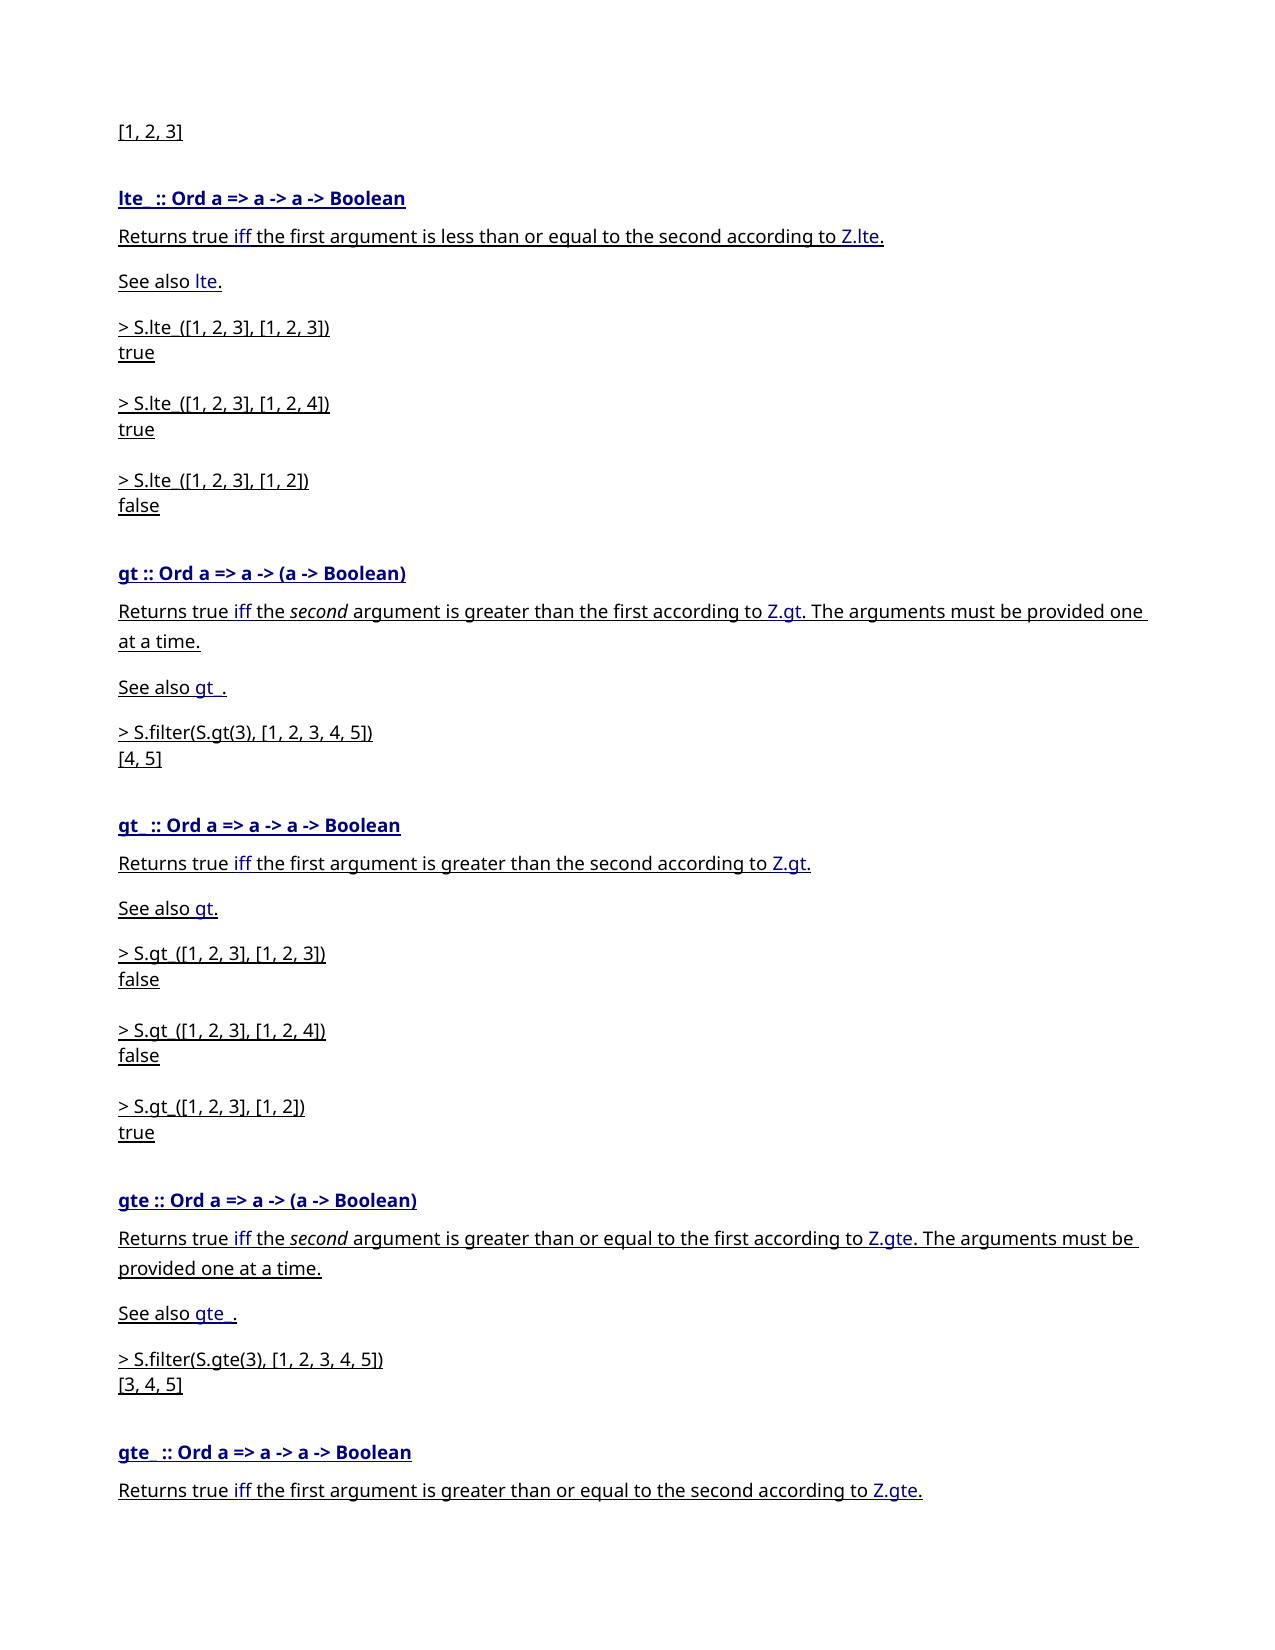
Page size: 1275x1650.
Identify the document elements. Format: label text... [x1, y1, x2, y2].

subtitle gt_ :: Ord a => a -⁠> a -⁠> Boolean [118, 812, 1157, 838]
text true [118, 339, 1157, 365]
text false [118, 493, 1157, 518]
text false [118, 966, 1157, 992]
text > S.gt_([1, 2, 3], [1, 2, 4]) [118, 1017, 1157, 1043]
text Returns true iff the second argument is greater than the first according to Z.gt. The arguments must be provided one at a time. [118, 598, 1157, 654]
text Returns true iff the first argument is greater than or equal to the second according to Z.gte. [118, 1477, 1157, 1502]
subtitle lte_ :: Ord a => a -⁠> a -⁠> Boolean [118, 186, 1157, 211]
subtitle gte_ :: Ord a => a -⁠> a -⁠> Boolean [118, 1439, 1157, 1464]
text > S.lte_([1, 2, 3], [1, 2, 3]) [118, 314, 1157, 339]
text > S.lte_([1, 2, 3], [1, 2, 4]) [118, 391, 1157, 416]
text See also gte_. [118, 1301, 1157, 1326]
text [1, 2, 3] [118, 118, 1157, 144]
text [3, 4, 5] [118, 1371, 1157, 1397]
text [4, 5] [118, 745, 1157, 770]
text > S.gt_([1, 2, 3], [1, 2]) [118, 1094, 1157, 1119]
text > S.filter(S.gt(3), [1, 2, 3, 4, 5]) [118, 719, 1157, 745]
text > S.filter(S.gte(3), [1, 2, 3, 4, 5]) [118, 1346, 1157, 1371]
text false [118, 1043, 1157, 1068]
text > S.lte_([1, 2, 3], [1, 2]) [118, 467, 1157, 493]
text true [118, 1119, 1157, 1145]
text Returns true iff the second argument is greater than or equal to the first according to Z.gte. The arguments must be provided one at a time. [118, 1225, 1157, 1281]
text Returns true iff the first argument is less than or equal to the second according to Z.lte. [118, 224, 1157, 249]
text See also lte. [118, 269, 1157, 294]
text true [118, 416, 1157, 442]
subtitle gt :: Ord a => a -⁠> (a -⁠> Boolean) [118, 560, 1157, 586]
text See also gt_. [118, 674, 1157, 699]
text See also gt. [118, 896, 1157, 921]
subtitle gte :: Ord a => a -⁠> (a -⁠> Boolean) [118, 1187, 1157, 1212]
text > S.gt_([1, 2, 3], [1, 2, 3]) [118, 941, 1157, 966]
text Returns true iff the first argument is greater than the second according to Z.gt. [118, 850, 1157, 876]
